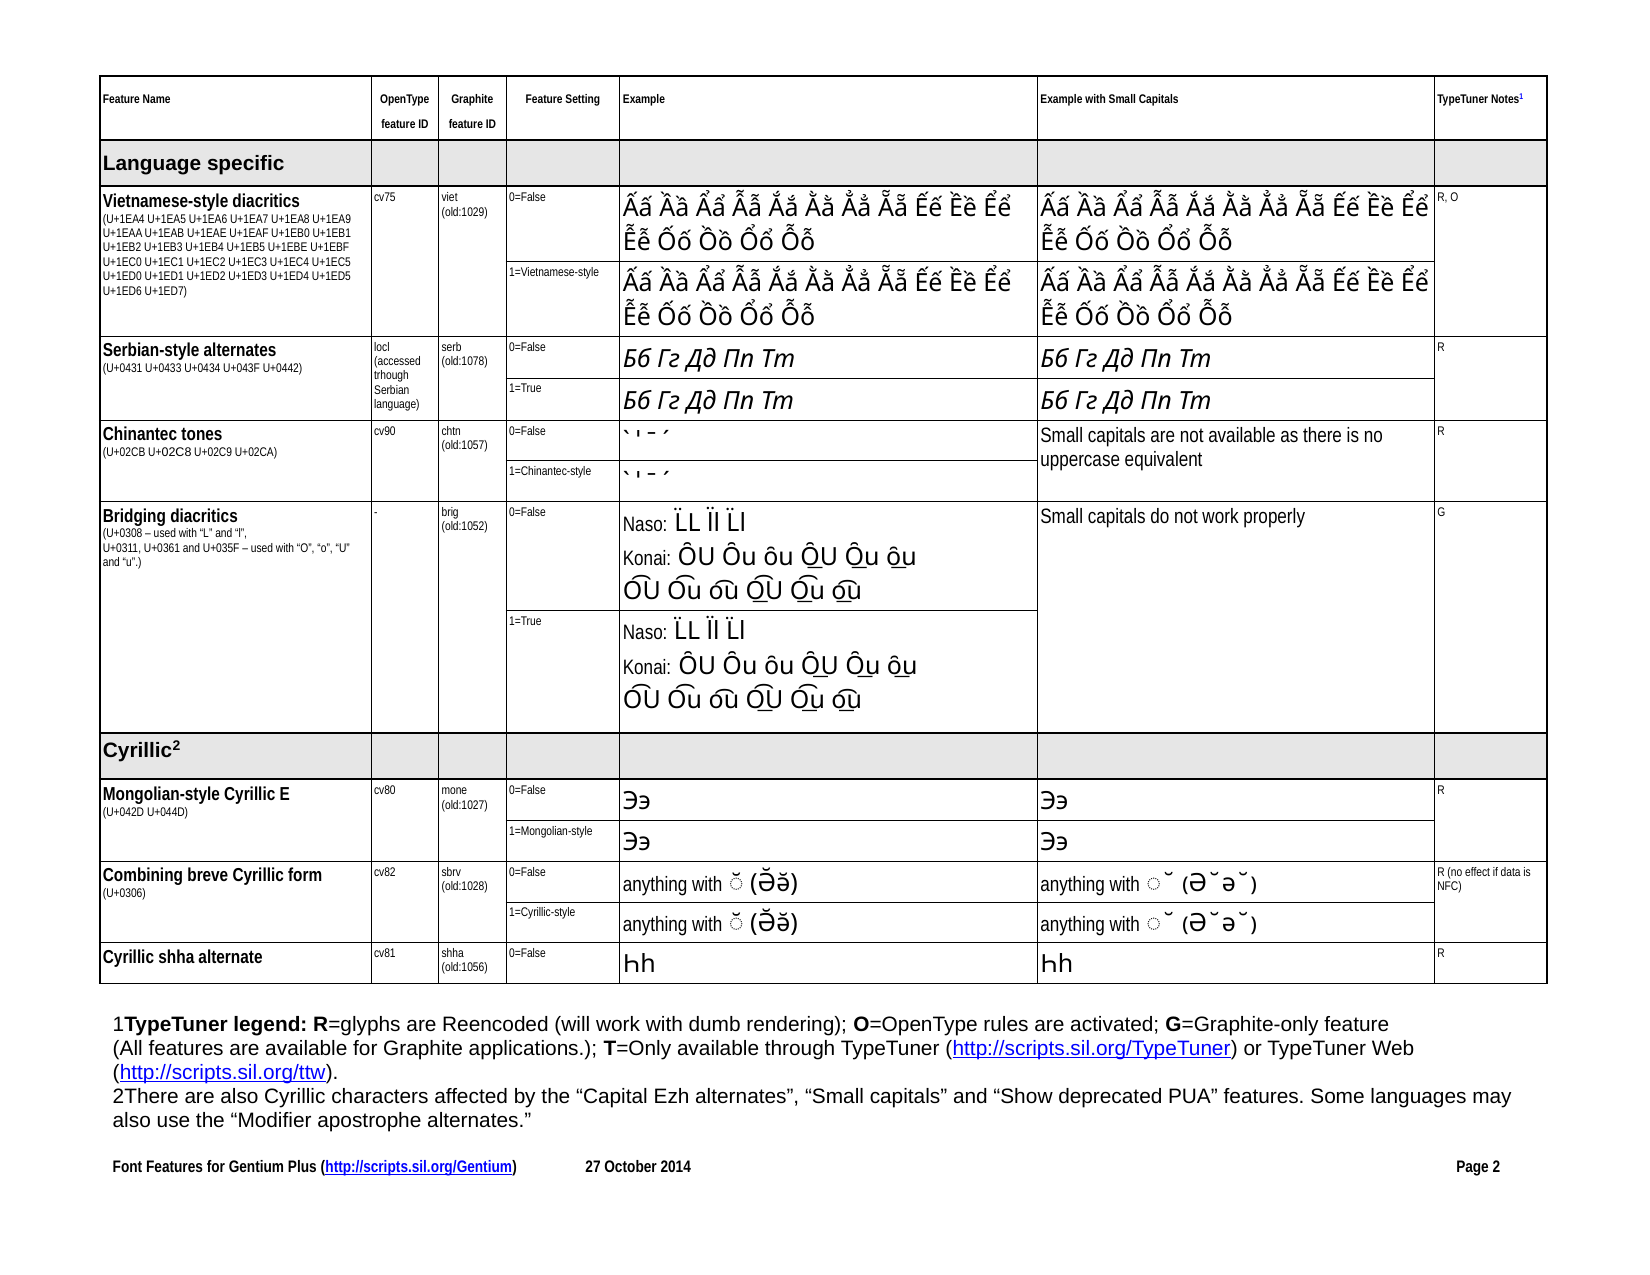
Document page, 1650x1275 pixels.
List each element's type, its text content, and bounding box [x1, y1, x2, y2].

table_cell Chinantec tones (U+02CB U+02C8 U+02C9 U+02CA) [101, 421, 371, 501]
table_cell 1=Chinantec-style [507, 461, 619, 501]
table_cell R [1435, 337, 1546, 420]
table_cell ˋ ˈ ˉ ˊ [620, 421, 1037, 460]
table_cell - [372, 502, 438, 732]
table_cell 1=Vietnamese-style [507, 262, 619, 336]
table_cell [620, 734, 1037, 778]
table_cell cv80 [372, 780, 438, 861]
table_cell Бб Гг Дд Пп Тт [620, 379, 1037, 420]
table_cell chtn (old:1057) [439, 421, 506, 501]
table_cell anything with ◌̆ (Ә̆ә̆) [620, 903, 1037, 942]
table_cell 1=True [507, 611, 619, 732]
table_header Example [620, 77, 1037, 139]
table_cell [620, 141, 1037, 185]
table_cell 0=False [507, 421, 619, 460]
table_cell Бб Гг Дд Пп Тт [1038, 379, 1434, 420]
table_cell cv75 [372, 187, 438, 336]
table_cell 1=Mongolian-style [507, 821, 619, 861]
table_cell Bridging diacritics (U+0308 – used with “L” and “l”, U+0311, U+0361 and U+035F – used with “O”, “o”, “U” and “u”.) [101, 502, 371, 732]
table_cell Cyrillic [101, 734, 371, 778]
table_cell 0=False [507, 502, 619, 610]
table_cell 0=False [507, 187, 619, 261]
table_cell R (no effect if data is NFC) [1435, 862, 1546, 942]
table_cell [1435, 141, 1546, 185]
table_cell mone (old:1027) [439, 780, 506, 861]
table_cell Һһ [1038, 943, 1434, 983]
table_cell 0=False [507, 337, 619, 378]
table_cell Combining breve Cyrillic form (U+0306) [101, 862, 371, 942]
table_cell R, O [1435, 187, 1546, 336]
table_cell Ээ [1038, 821, 1434, 861]
table_cell anything with ◌̆ (Ә̆ә̆) [1038, 903, 1434, 942]
table_cell ˋ ˈ ˉ ˊ [620, 461, 1037, 501]
table_cell cv81 [372, 943, 438, 983]
table_cell 1=True [507, 379, 619, 420]
table_cell cv82 [372, 862, 438, 942]
table_cell shha (old:1056) [439, 943, 506, 983]
table_cell Naso: L̈L l̈l L̈l Konai: ȎU Ȏu ȏu Ȏ͟U Ȏ͟u ȏ͟u O͡U O͡u o͡u O͟͡U O͟͡u o͟͡u [620, 502, 1037, 610]
table_cell R [1435, 421, 1546, 501]
table_cell serb (old:1078) [439, 337, 506, 420]
table_cell [372, 734, 438, 778]
table_header TypeTuner Notes [1435, 77, 1546, 139]
table_cell Һһ [620, 943, 1037, 983]
table_cell brig (old:1052) [439, 502, 506, 732]
table_cell [507, 734, 619, 778]
table_cell Small capitals do not work properly [1038, 502, 1434, 732]
table_cell R [1435, 943, 1546, 983]
table_cell G [1435, 502, 1546, 732]
table_cell [439, 141, 506, 185]
table_cell locl (accessed trhough Serbian language) [372, 337, 438, 420]
table_cell Language specific [101, 141, 371, 185]
table_header Graphite feature ID [439, 77, 506, 139]
table_cell [1038, 141, 1434, 185]
table_header Feature Setting [507, 77, 619, 139]
table_cell Serbian-style alternates (U+0431 U+0433 U+0434 U+043F U+0442) [101, 337, 371, 420]
table_cell Cyrillic shha alternate [101, 943, 371, 983]
table_cell Ээ [620, 780, 1037, 820]
table_cell 1=Cyrillic-style [507, 903, 619, 942]
table_cell 0=False [507, 780, 619, 820]
table_cell [439, 734, 506, 778]
table_cell Ấấ Ầầ Ẩẩ Ẫẫ Ắắ Ằằ Ẳẳ Ẵẵ Ếế Ềề Ểể Ễễ Ốố Ồồ Ổổ Ỗỗ [620, 262, 1037, 336]
table_header OpenType feature ID [372, 77, 438, 139]
table_cell sbrv (old:1028) [439, 862, 506, 942]
table_cell [1435, 734, 1546, 778]
table_cell [1038, 734, 1434, 778]
table_cell Ấấ Ầầ Ẩẩ Ẫẫ Ắắ Ằằ Ẳẳ Ẵẵ Ếế Ềề Ểể Ễễ Ốố Ồồ Ổổ Ỗỗ [1038, 187, 1434, 261]
table_cell Бб Гг Дд Пп Тт [1038, 337, 1434, 378]
table_cell [372, 141, 438, 185]
table_cell Vietnamese-style diacritics (U+1EA4 U+1EA5 U+1EA6 U+1EA7 U+1EA8 U+1EA9 U+1EAA U+1EAB U+1EAE U+1EAF U+1EB0 U+1EB1 U+1EB2 U+1EB3 U+1EB4 U+1EB5 U+1EBE U+1EBF U+1EC0 U+1EC1 U+1EC2 U+1EC3 U+1EC4 U+1EC5 U+1ED0 U+1ED1 U+1ED2 U+1ED3 U+1ED4 U+1ED5 U+1ED6 U+1ED7) [101, 187, 371, 336]
table_cell cv90 [372, 421, 438, 501]
table_cell Бб Гг Дд Пп Тт [620, 337, 1037, 378]
table_cell Ээ [620, 821, 1037, 861]
table_cell Small capitals are not available as there is no uppercase equivalent [1038, 421, 1434, 501]
table_cell 0=False [507, 943, 619, 983]
table_cell Ấấ Ầầ Ẩẩ Ẫẫ Ắắ Ằằ Ẳẳ Ẵẵ Ếế Ềề Ểể Ễễ Ốố Ồồ Ổổ Ỗỗ [1038, 262, 1434, 336]
table_cell anything with ◌̆ (Ә̆ә̆) [1038, 862, 1434, 901]
table_cell Ấấ Ầầ Ẩẩ Ẫẫ Ắắ Ằằ Ẳẳ Ẵẵ Ếế Ềề Ểể Ễễ Ốố Ồồ Ổổ Ỗỗ [620, 187, 1037, 261]
table_header Feature Name [101, 77, 371, 139]
table_cell [507, 141, 619, 185]
table_header Example with Small Capitals [1038, 77, 1434, 139]
table_cell anything with ◌̆ (Ә̆ә̆) [620, 862, 1037, 901]
table_cell R [1435, 780, 1546, 861]
table_cell Mongolian-style Cyrillic E (U+042D U+044D) [101, 780, 371, 861]
table_cell viet (old:1029) [439, 187, 506, 336]
table_cell 0=False [507, 862, 619, 901]
table_cell Naso: L̈L l̈l L̈l Konai: ȎU Ȏu ȏu Ȏ͟U Ȏ͟u ȏ͟u O͡U O͡u o͡u O͟͡U O͟͡u o͟͡u [620, 611, 1037, 732]
table_cell Ээ [1038, 780, 1434, 820]
